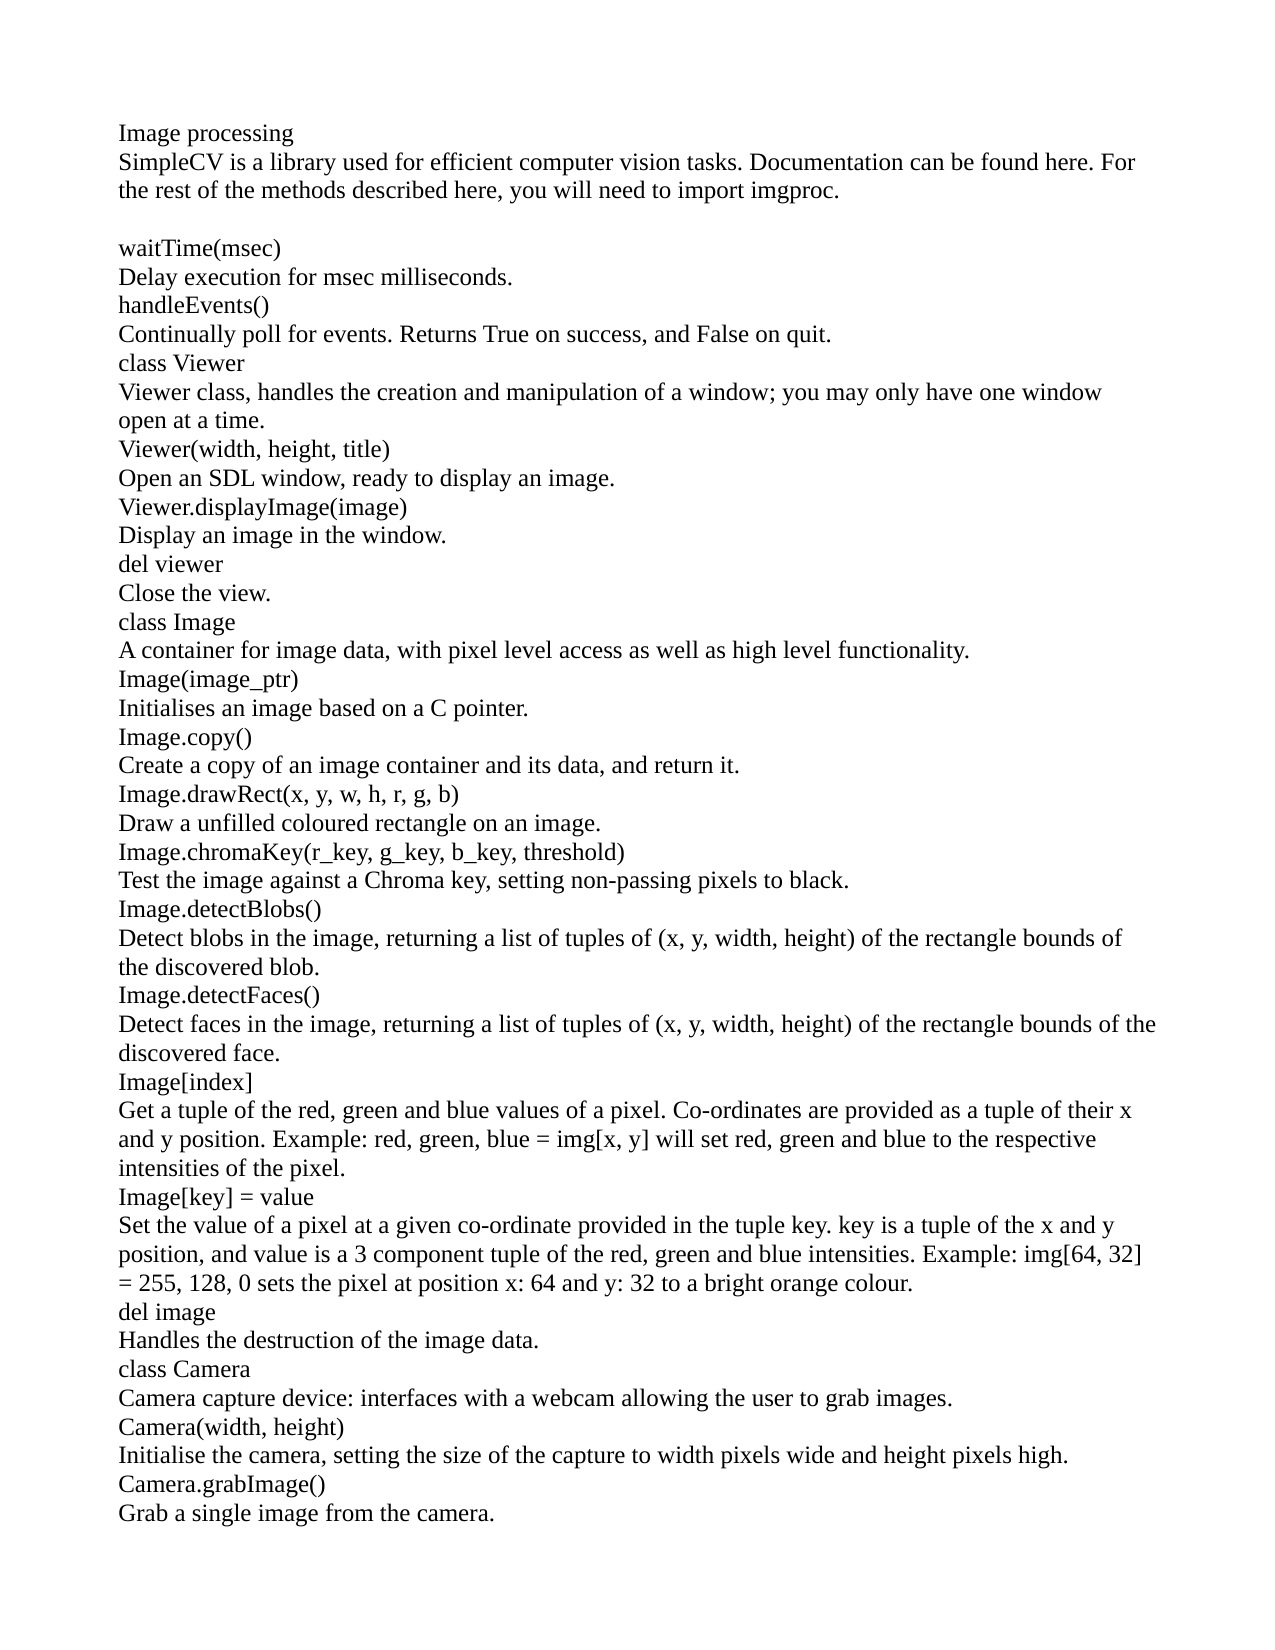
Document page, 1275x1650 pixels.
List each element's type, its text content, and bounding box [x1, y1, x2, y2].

text Image.detectBlobs() [118, 894, 1157, 923]
text Initialise the camera, setting the size of the capture to width pixels wide and height pixels high. [118, 1441, 1157, 1469]
text Grab a single image from the camera. [118, 1498, 1157, 1527]
text Viewer(width, height, title) [118, 434, 1157, 463]
text Create a copy of an image container and its data, and return it. [118, 751, 1157, 779]
text Initialises an image based on a C pointer. [118, 693, 1157, 722]
text Image.drawRect(x, y, w, h, r, g, b) [118, 779, 1157, 808]
text Display an image in the window. [118, 521, 1157, 549]
text Image.detectFaces() [118, 981, 1157, 1009]
text del image [118, 1297, 1157, 1326]
text Viewer.displayImage(image) [118, 492, 1157, 521]
text Detect faces in the image, returning a list of tuples of (x, y, width, height) of the rectangle bounds of the discovered face. [118, 1009, 1157, 1067]
text Camera.grabImage() [118, 1469, 1157, 1498]
text SimpleCV is a library used for efficient computer vision tasks. Documentation can be found here. For the rest of the methods described here, you will need to import imgproc. [118, 147, 1157, 204]
text Continually poll for events. Returns True on success, and False on quit. [118, 319, 1157, 348]
text Close the view. [118, 578, 1157, 607]
text del viewer [118, 549, 1157, 578]
text Get a tuple of the red, green and blue values of a pixel. Co-ordinates are provided as a tuple of their x and y position. Example: red, green, blue = img[x, y] will set red, green and blue to the respective intensities of the pixel. [118, 1096, 1157, 1182]
text Set the value of a pixel at a given co-ordinate provided in the tuple key. key is a tuple of the x and y position, and value is a 3 component tuple of the red, green and blue intensities. Example: img[64, 32] = 255, 128, 0 sets the pixel at position x: 64 and y: 32 to a bright orange colour. [118, 1211, 1157, 1297]
text Camera(width, height) [118, 1412, 1157, 1441]
text Camera capture device: interfaces with a webcam allowing the user to grab images. [118, 1383, 1157, 1412]
text Viewer class, handles the creation and manipulation of a window; you may only have one window open at a time. [118, 377, 1157, 434]
text Image processing [118, 118, 1157, 147]
text A container for image data, with pixel level access as well as high level functionality. [118, 636, 1157, 664]
text Draw a unfilled coloured rectangle on an image. [118, 808, 1157, 837]
text Image(image_ptr) [118, 664, 1157, 693]
text Detect blobs in the image, returning a list of tuples of (x, y, width, height) of the rectangle bounds of the discovered blob. [118, 923, 1157, 981]
text Image.copy() [118, 722, 1157, 751]
text class Image [118, 607, 1157, 636]
text Test the image against a Chroma key, setting non-passing pixels to black. [118, 866, 1157, 894]
text class Viewer [118, 348, 1157, 377]
text handleEvents() [118, 291, 1157, 319]
text class Camera [118, 1354, 1157, 1383]
text Image.chromaKey(r_key, g_key, b_key, threshold) [118, 837, 1157, 866]
text Image[index] [118, 1067, 1157, 1096]
text Delay execution for msec milliseconds. [118, 262, 1157, 291]
text Open an SDL window, ready to display an image. [118, 463, 1157, 492]
text waitTime(msec) [118, 233, 1157, 262]
text Handles the destruction of the image data. [118, 1326, 1157, 1354]
text Image[key] = value [118, 1182, 1157, 1211]
